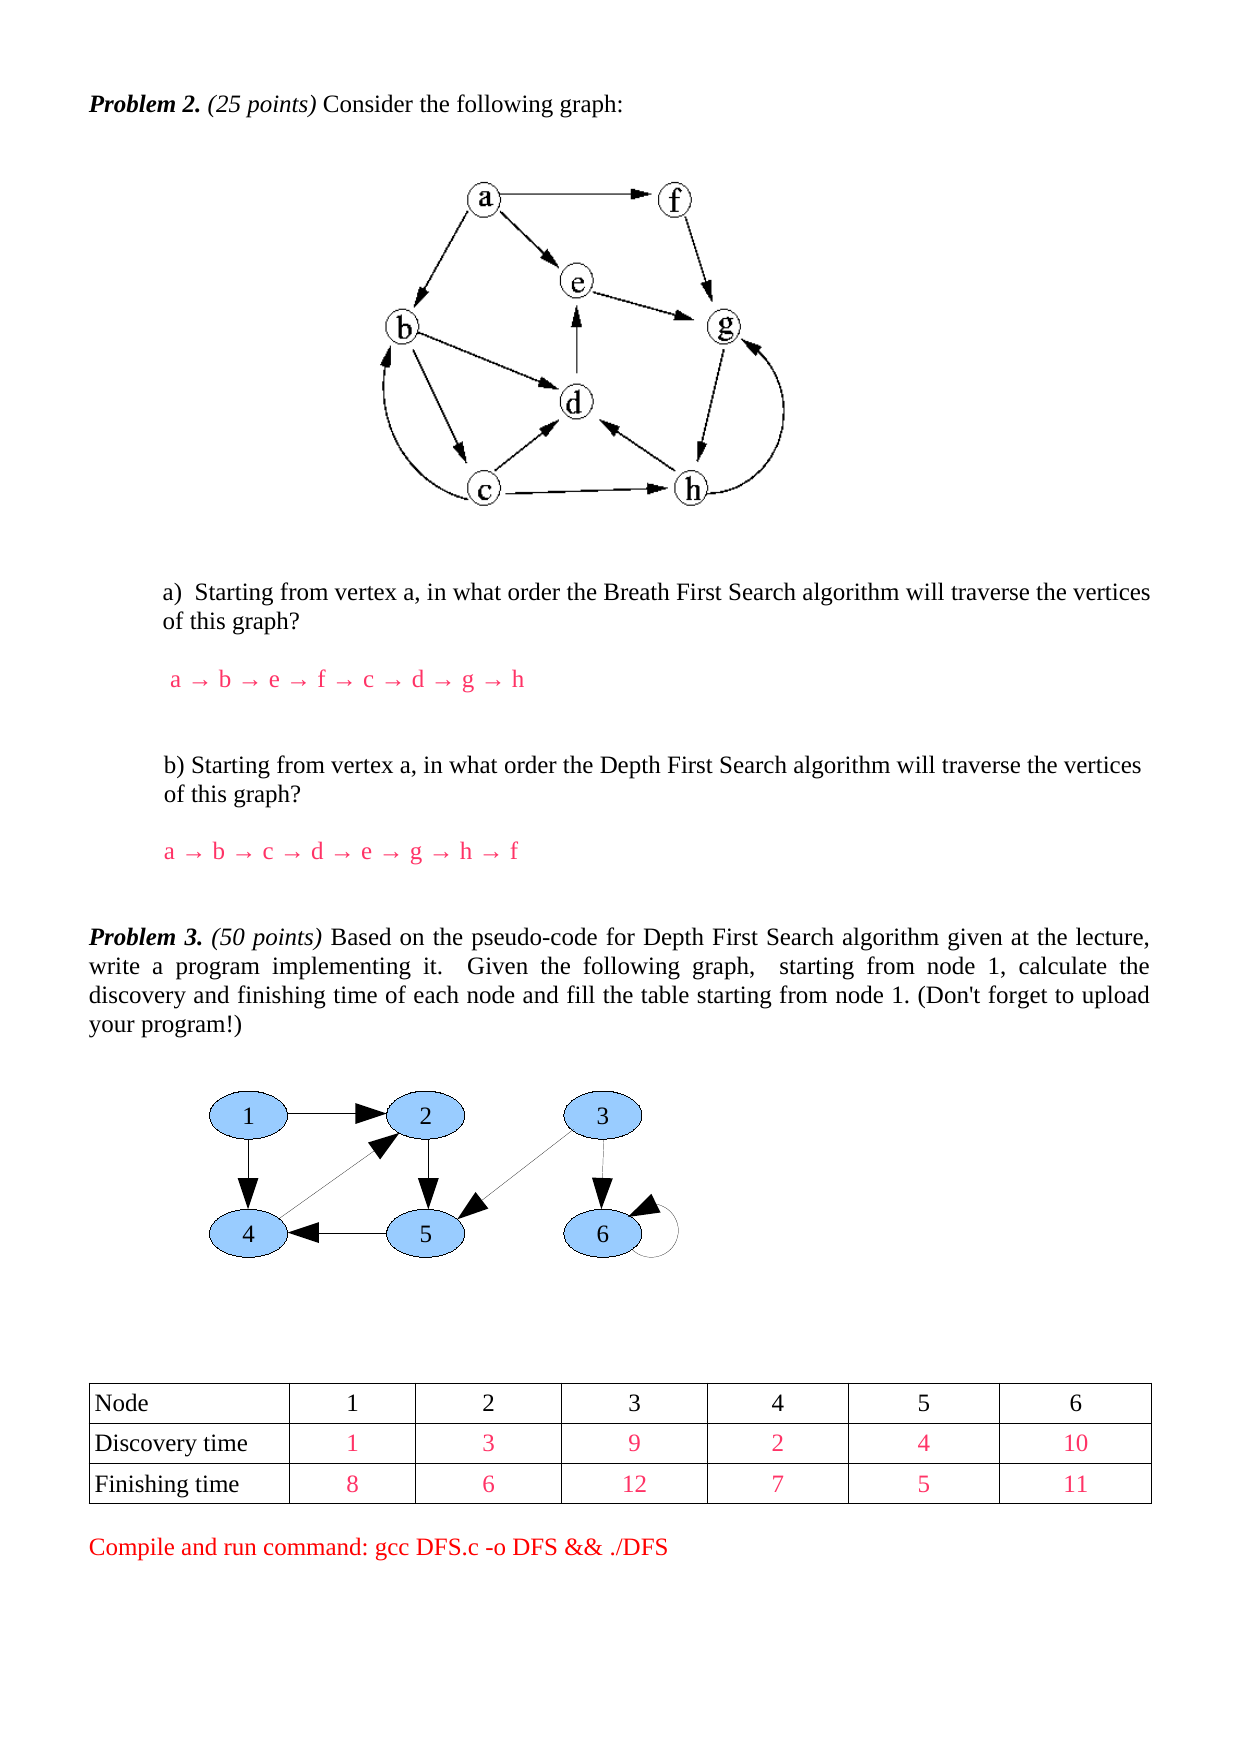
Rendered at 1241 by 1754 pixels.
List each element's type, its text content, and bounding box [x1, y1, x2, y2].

text Problem 3. (50 points) Based on the pseudo-code for Depth First Search algorithm given at the lecture, write a program implementing it. Given the following graph, starting from node 1, calculate the discovery and finishing time of each node and fill the table starting from node 1. (Don't forget to upload your program!) [89, 922, 1151, 1037]
table_header 5 [849, 1384, 999, 1423]
table_cell 12 [562, 1464, 707, 1503]
text of this graph? [89, 606, 1151, 635]
table_cell 7 [708, 1464, 848, 1503]
text b) Starting from vertex a, in what order the Depth First Search algorithm will traverse the vertices of this graph? [126, 750, 1151, 807]
table_header 6 [1000, 1384, 1151, 1423]
text Problem 2. (25 points) Consider the following graph: [89, 89, 1151, 117]
table_header 3 [562, 1384, 707, 1423]
table_header 4 [708, 1384, 848, 1423]
table_cell 5 [849, 1464, 999, 1503]
table_cell 1 [290, 1424, 415, 1463]
text Compile and run command: gcc DFS.c -o DFS && ./DFS [89, 1532, 1151, 1561]
table_header Node [90, 1384, 289, 1423]
table_cell 4 [849, 1424, 999, 1463]
text a → b → e → f → c → d → g → h [126, 664, 1151, 692]
text a) Starting from vertex a, in what order the Breath First Search algorithm will traverse the vertices [89, 577, 1151, 606]
table_header 2 [416, 1384, 561, 1423]
table_header 1 [290, 1384, 415, 1423]
text a → b → c → d → e → g → h → f [126, 836, 1151, 865]
picture [367, 159, 814, 522]
table_cell Discovery time [90, 1424, 289, 1463]
table_cell Finishing time [90, 1464, 289, 1503]
table_cell 11 [1000, 1464, 1151, 1503]
table_cell 9 [562, 1424, 707, 1463]
table_cell 3 [416, 1424, 561, 1463]
table_cell 8 [290, 1464, 415, 1503]
table_cell 6 [416, 1464, 561, 1503]
table_cell 10 [1000, 1424, 1151, 1463]
table_cell 2 [708, 1424, 848, 1463]
